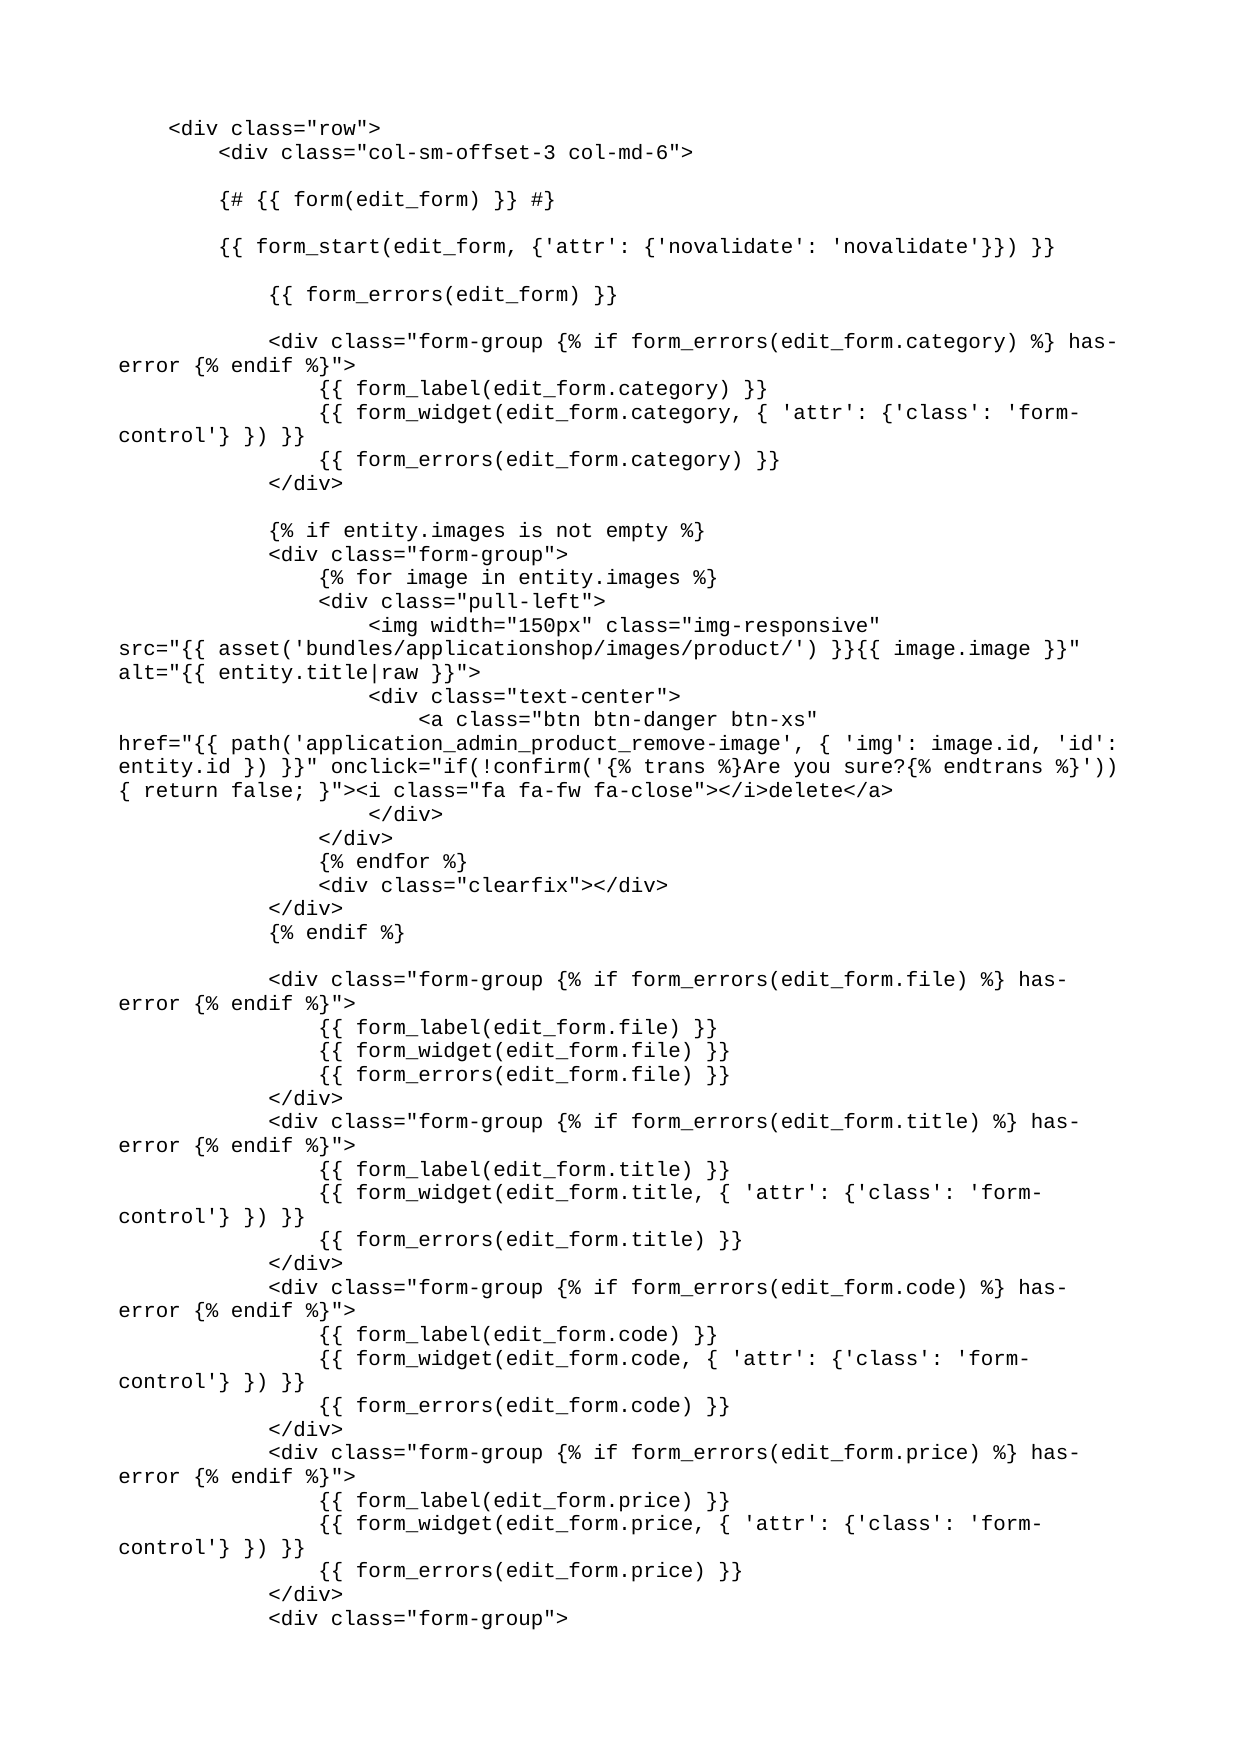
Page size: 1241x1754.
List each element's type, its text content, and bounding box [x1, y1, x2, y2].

text </div> [118, 1419, 1122, 1442]
text <div class="pull-left"> [118, 591, 1122, 615]
text {{ form_widget(edit_form.category, { 'attr': {'class': 'form-control'} }) }} [118, 402, 1122, 449]
text {{ form_label(edit_form.price) }} [118, 1489, 1122, 1513]
text <div class="form-group {% if form_errors(edit_form.file) %} has-error {% endif %}"> [118, 969, 1122, 1017]
text {{ form_errors(edit_form.code) }} [118, 1395, 1122, 1419]
text <div class="text-center"> [118, 686, 1122, 709]
text <div class="row"> [118, 118, 1122, 142]
text </div> [118, 1088, 1122, 1111]
text {{ form_widget(edit_form.file) }} [118, 1040, 1122, 1064]
text <div class="form-group"> [118, 544, 1122, 567]
text <div class="form-group"> [118, 1608, 1122, 1631]
text {% endif %} [118, 922, 1122, 946]
text <div class="form-group {% if form_errors(edit_form.category) %} has-error {% endif %}"> [118, 331, 1122, 378]
text {% for image in entity.images %} [118, 567, 1122, 591]
text </div> [118, 1584, 1122, 1608]
text </div> [118, 827, 1122, 851]
text <div class="form-group {% if form_errors(edit_form.code) %} has-error {% endif %}"> [118, 1277, 1122, 1324]
text {{ form_widget(edit_form.code, { 'attr': {'class': 'form-control'} }) }} [118, 1348, 1122, 1395]
text {{ form_label(edit_form.code) }} [118, 1324, 1122, 1348]
text {{ form_label(edit_form.file) }} [118, 1017, 1122, 1040]
text </div> [118, 898, 1122, 922]
text </div> [118, 804, 1122, 827]
text </div> [118, 473, 1122, 496]
text <div class="form-group {% if form_errors(edit_form.title) %} has-error {% endif %}"> [118, 1111, 1122, 1158]
text {# {{ form(edit_form) }} #} [118, 189, 1122, 213]
text {% endfor %} [118, 851, 1122, 875]
text {{ form_widget(edit_form.title, { 'attr': {'class': 'form-control'} }) }} [118, 1182, 1122, 1229]
text {{ form_label(edit_form.category) }} [118, 378, 1122, 402]
text {{ form_widget(edit_form.price, { 'attr': {'class': 'form-control'} }) }} [118, 1513, 1122, 1561]
text {{ form_errors(edit_form.file) }} [118, 1064, 1122, 1088]
text {% if entity.images is not empty %} [118, 520, 1122, 544]
text {{ form_errors(edit_form.title) }} [118, 1229, 1122, 1253]
text {{ form_errors(edit_form) }} [118, 284, 1122, 307]
text <div class="col-sm-offset-3 col-md-6"> [118, 142, 1122, 165]
text </div> [118, 1253, 1122, 1277]
text {{ form_errors(edit_form.price) }} [118, 1561, 1122, 1584]
text <div class="clearfix"></div> [118, 875, 1122, 898]
text <div class="form-group {% if form_errors(edit_form.price) %} has-error {% endif %}"> [118, 1442, 1122, 1489]
text <img width="150px" class="img-responsive" src="{{ asset('bundles/applicationshop/images/product/') }}{{ image.image }}" alt="{{ entity.title|raw }}"> [118, 615, 1122, 686]
text <a class="btn btn-danger btn-xs" href="{{ path('application_admin_product_remove-image', { 'img': image.id, 'id': entity.id }) }}" onclick="if(!confirm('{% trans %}Are you sure?{% endtrans %}')) { return false; }"><i class="fa fa-fw fa-close"></i>delete</a> [118, 709, 1122, 804]
text {{ form_errors(edit_form.category) }} [118, 449, 1122, 473]
text {{ form_start(edit_form, {'attr': {'novalidate': 'novalidate'}}) }} [118, 236, 1122, 260]
text {{ form_label(edit_form.title) }} [118, 1158, 1122, 1182]
